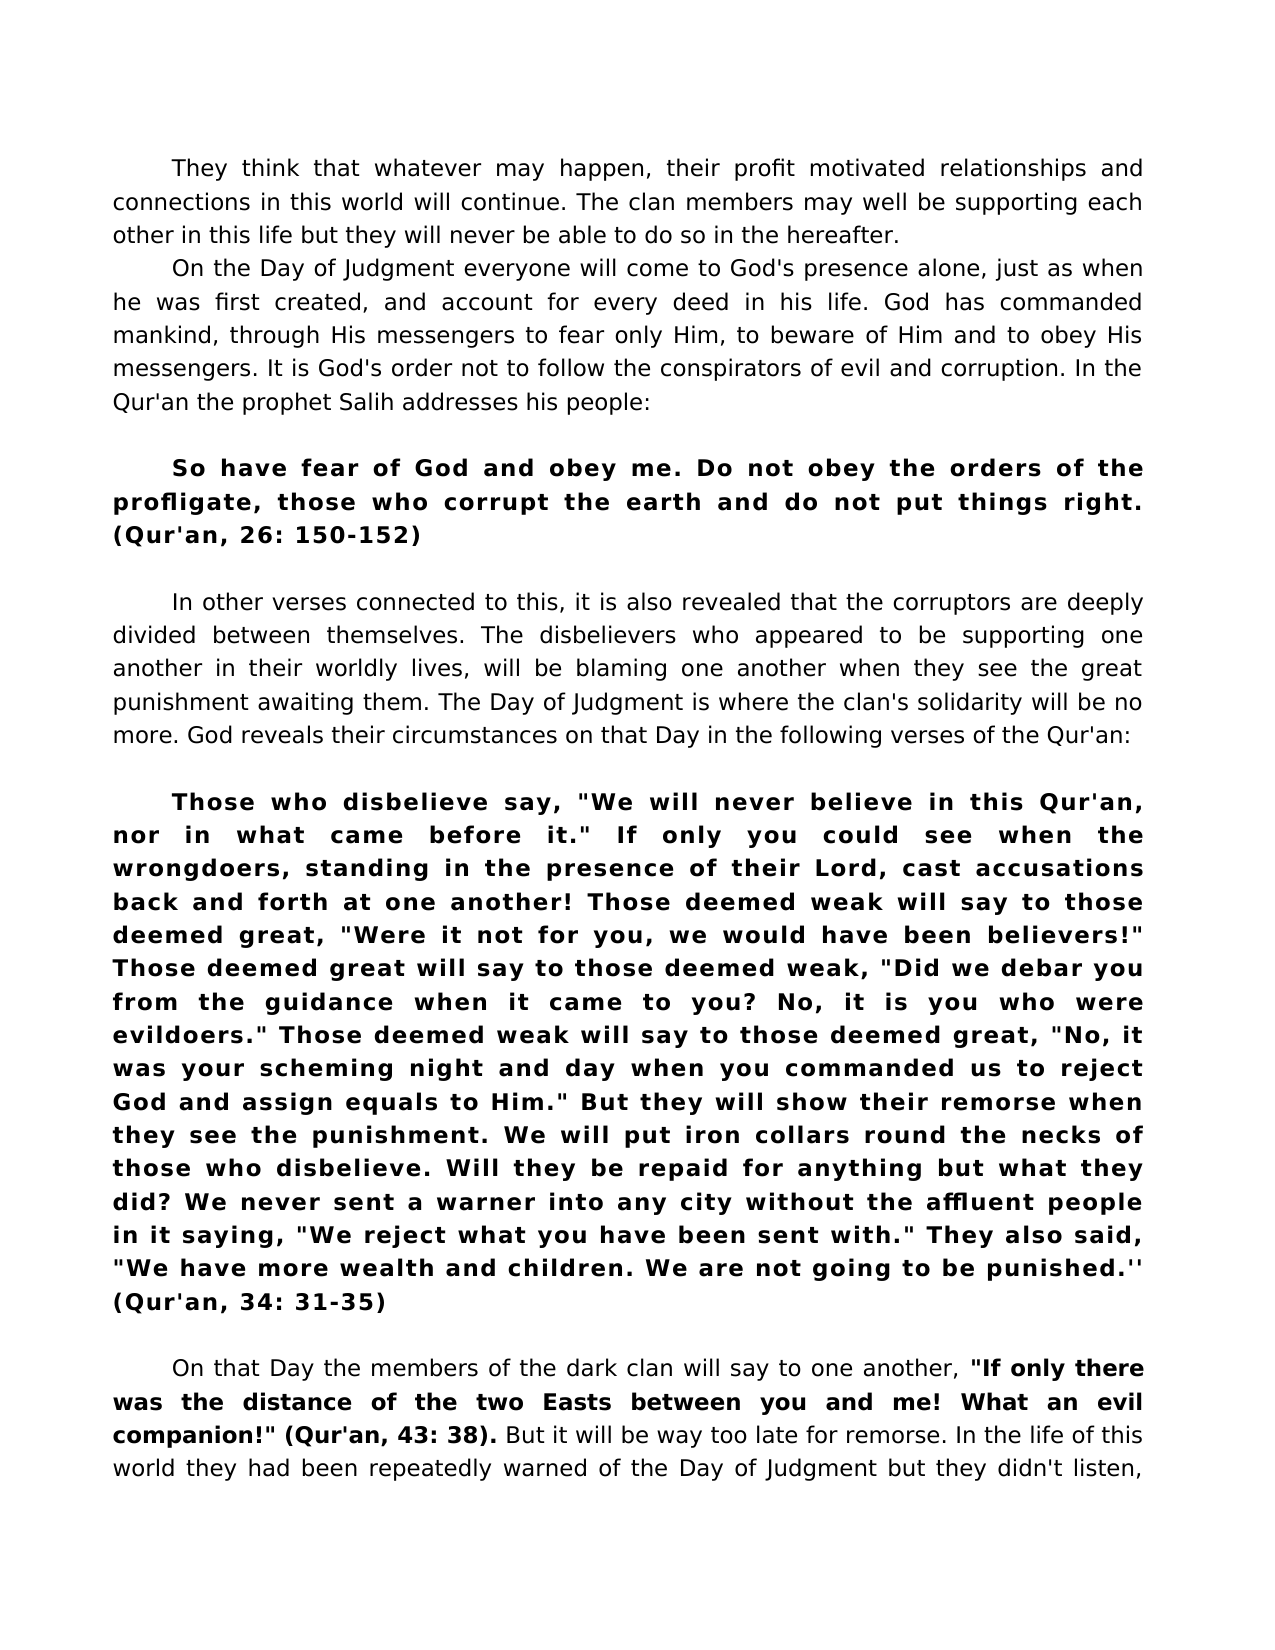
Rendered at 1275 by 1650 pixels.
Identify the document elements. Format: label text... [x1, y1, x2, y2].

text So have fear of God and obey me. Do not obey the orders of the profligate, those who corrupt the earth and do not put things right. (Qur'an, 26: 150-152) [112, 450, 1145, 550]
text Those who disbelieve say, "We will never believe in this Qur'an, nor in what came before it." If only you could see when the wrongdoers, standing in the presence of their Lord, cast accusations back and forth at one another! Those deemed weak will say to those deemed great, "Were it not for you, we would have been believers!" Those deemed great will say to those deemed weak, "Did we debar you from the guidance when it came to you? No, it is you who were evildoers." Those deemed weak will say to those deemed great, "No, it was your scheming night and day when you commanded us to reject God and assign equals to Him." But they will show their remorse when they see the punishment. We will put iron collars round the necks of those who disbelieve. Will they be repaid for anything but what they did? We never sent a warner into any city without the affluent people in it saying, "We reject what you have been sent with." They also said, "We have more wealth and children. We are not going to be punished.'' (Qur'an, 34: 31-35) [112, 783, 1145, 1317]
text In other verses connected to this, it is also revealed that the corruptors are deeply divided between themselves. The disbelievers who appeared to be supporting one another in their worldly lives, will be blaming one another when they see the great punishment awaiting them. The Day of Judgment is where the clan's solidarity will be no more. God reveals their circumstances on that Day in the following verses of the Qur'an: [112, 583, 1145, 750]
text On that Day the members of the dark clan will say to one another, "If only there was the distance of the two Easts between you and me! What an evil companion!" (Qur'an, 43: 38). But it will be way too late for remorse. In the life of this world they had been repeatedly warned of the Day of Judgment but they didn't listen, [112, 1350, 1145, 1483]
text They think that whatever may happen, their profit motivated relationships and connections in this world will continue. The clan members may well be supporting each other in this life but they will never be able to do so in the hereafter. [112, 150, 1145, 250]
text On the Day of Judgment everyone will come to God's presence alone, just as when he was first created, and account for every deed in his life. God has commanded mankind, through His messengers to fear only Him, to beware of Him and to obey His messengers. It is God's order not to follow the conspirators of evil and corruption. In the Qur'an the prophet Salih addresses his people: [112, 250, 1145, 417]
